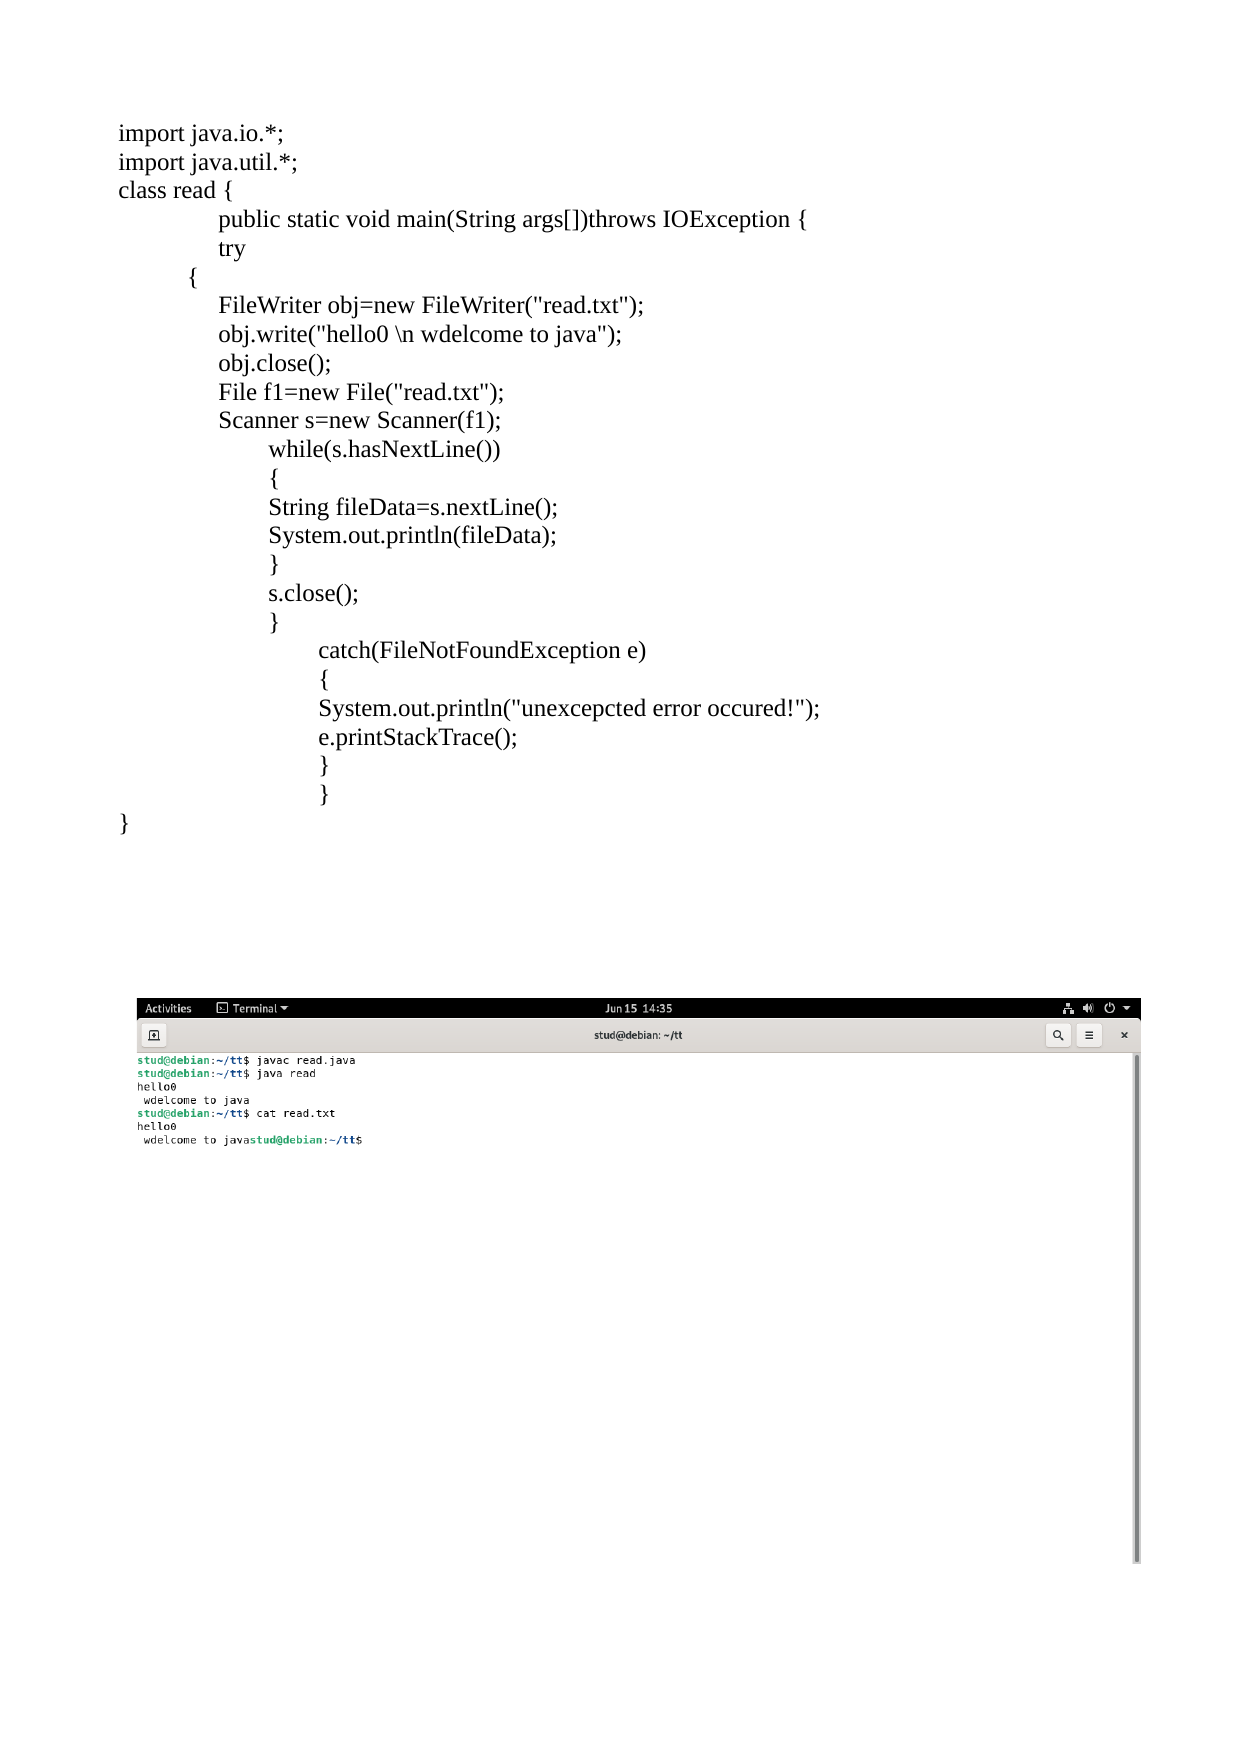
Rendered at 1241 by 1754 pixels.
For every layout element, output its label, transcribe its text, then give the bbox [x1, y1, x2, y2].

text s.close(); [118, 578, 1122, 607]
text import java.io.*; [118, 118, 1122, 147]
text System.out.println(fileData); [118, 521, 1122, 549]
text public static void main(String args[])throws IOException { [118, 204, 1122, 233]
text } [118, 751, 1122, 779]
text class read { [118, 176, 1122, 204]
text System.out.println("unexcepcted error occured!"); [118, 693, 1122, 722]
text } [118, 808, 1122, 837]
text try [118, 233, 1122, 262]
text { [118, 262, 1122, 291]
text while(s.hasNextLine()) [118, 434, 1122, 463]
text e.printStackTrace(); [118, 722, 1122, 751]
text obj.write("hello0 \n wdelcome to java"); [118, 319, 1122, 348]
text } [118, 779, 1122, 808]
text FileWriter obj=new FileWriter("read.txt"); [118, 291, 1122, 319]
text String fileData=s.nextLine(); [118, 492, 1122, 521]
text import java.util.*; [118, 147, 1122, 176]
text Scanner s=new Scanner(f1); [118, 406, 1122, 434]
text catch(FileNotFoundException e) [118, 636, 1122, 664]
text { [118, 463, 1122, 492]
text } [118, 607, 1122, 636]
text File f1=new File("read.txt"); [118, 377, 1122, 406]
picture [136, 998, 1141, 1564]
text obj.close(); [118, 348, 1122, 377]
text { [118, 664, 1122, 693]
text } [118, 549, 1122, 578]
